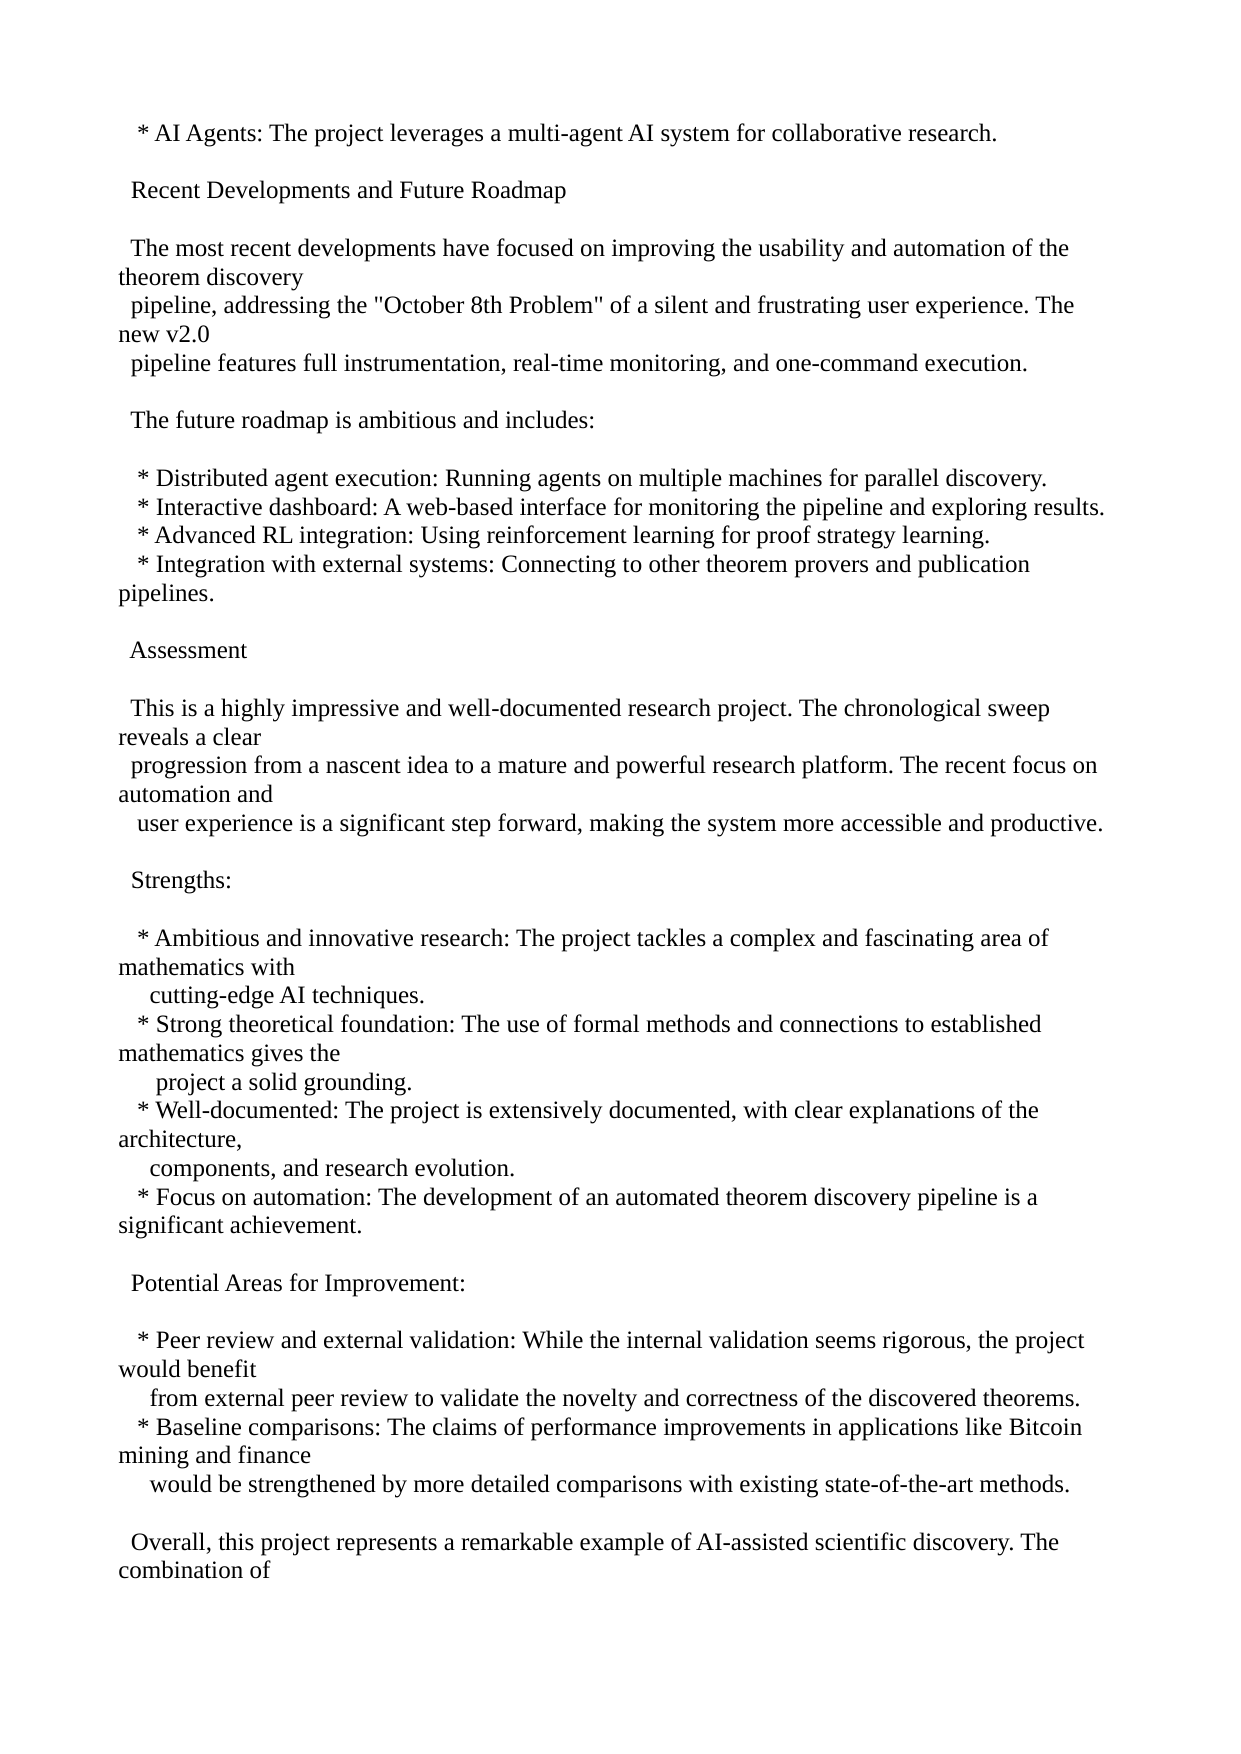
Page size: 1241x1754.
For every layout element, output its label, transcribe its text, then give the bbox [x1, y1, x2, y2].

text pipeline, addressing the "October 8th Problem" of a silent and frustrating user experience. The new v2.0 [118, 291, 1122, 348]
text * Well-documented: The project is extensively documented, with clear explanations of the architecture, [118, 1096, 1122, 1153]
text * Ambitious and innovative research: The project tackles a complex and fascinating area of mathematics with [118, 923, 1122, 981]
text Recent Developments and Future Roadmap [118, 176, 1122, 204]
text * AI Agents: The project leverages a multi-agent AI system for collaborative research. [118, 118, 1122, 147]
text components, and research evolution. [118, 1153, 1122, 1182]
text The future roadmap is ambitious and includes: [118, 406, 1122, 434]
text Potential Areas for Improvement: [118, 1268, 1122, 1297]
text would be strengthened by more detailed comparisons with existing state-of-the-art methods. [118, 1469, 1122, 1498]
text * Integration with external systems: Connecting to other theorem provers and publication pipelines. [118, 549, 1122, 607]
text Strengths: [118, 866, 1122, 894]
text * Advanced RL integration: Using reinforcement learning for proof strategy learning. [118, 521, 1122, 549]
text from external peer review to validate the novelty and correctness of the discovered theorems. [118, 1383, 1122, 1412]
text * Interactive dashboard: A web-based interface for monitoring the pipeline and exploring results. [118, 492, 1122, 521]
text * Distributed agent execution: Running agents on multiple machines for parallel discovery. [118, 463, 1122, 492]
text user experience is a significant step forward, making the system more accessible and productive. [118, 808, 1122, 837]
text progression from a nascent idea to a mature and powerful research platform. The recent focus on automation and [118, 751, 1122, 808]
text * Peer review and external validation: While the internal validation seems rigorous, the project would benefit [118, 1326, 1122, 1383]
text The most recent developments have focused on improving the usability and automation of the theorem discovery [118, 233, 1122, 291]
text * Baseline comparisons: The claims of performance improvements in applications like Bitcoin mining and finance [118, 1412, 1122, 1469]
text Overall, this project represents a remarkable example of AI-assisted scientific discovery. The combination of [118, 1527, 1122, 1584]
text Assessment [118, 636, 1122, 664]
text pipeline features full instrumentation, real-time monitoring, and one-command execution. [118, 348, 1122, 377]
text * Focus on automation: The development of an automated theorem discovery pipeline is a significant achievement. [118, 1182, 1122, 1239]
text cutting-edge AI techniques. [118, 981, 1122, 1009]
text This is a highly impressive and well-documented research project. The chronological sweep reveals a clear [118, 693, 1122, 751]
text * Strong theoretical foundation: The use of formal methods and connections to established mathematics gives the [118, 1009, 1122, 1067]
text project a solid grounding. [118, 1067, 1122, 1096]
